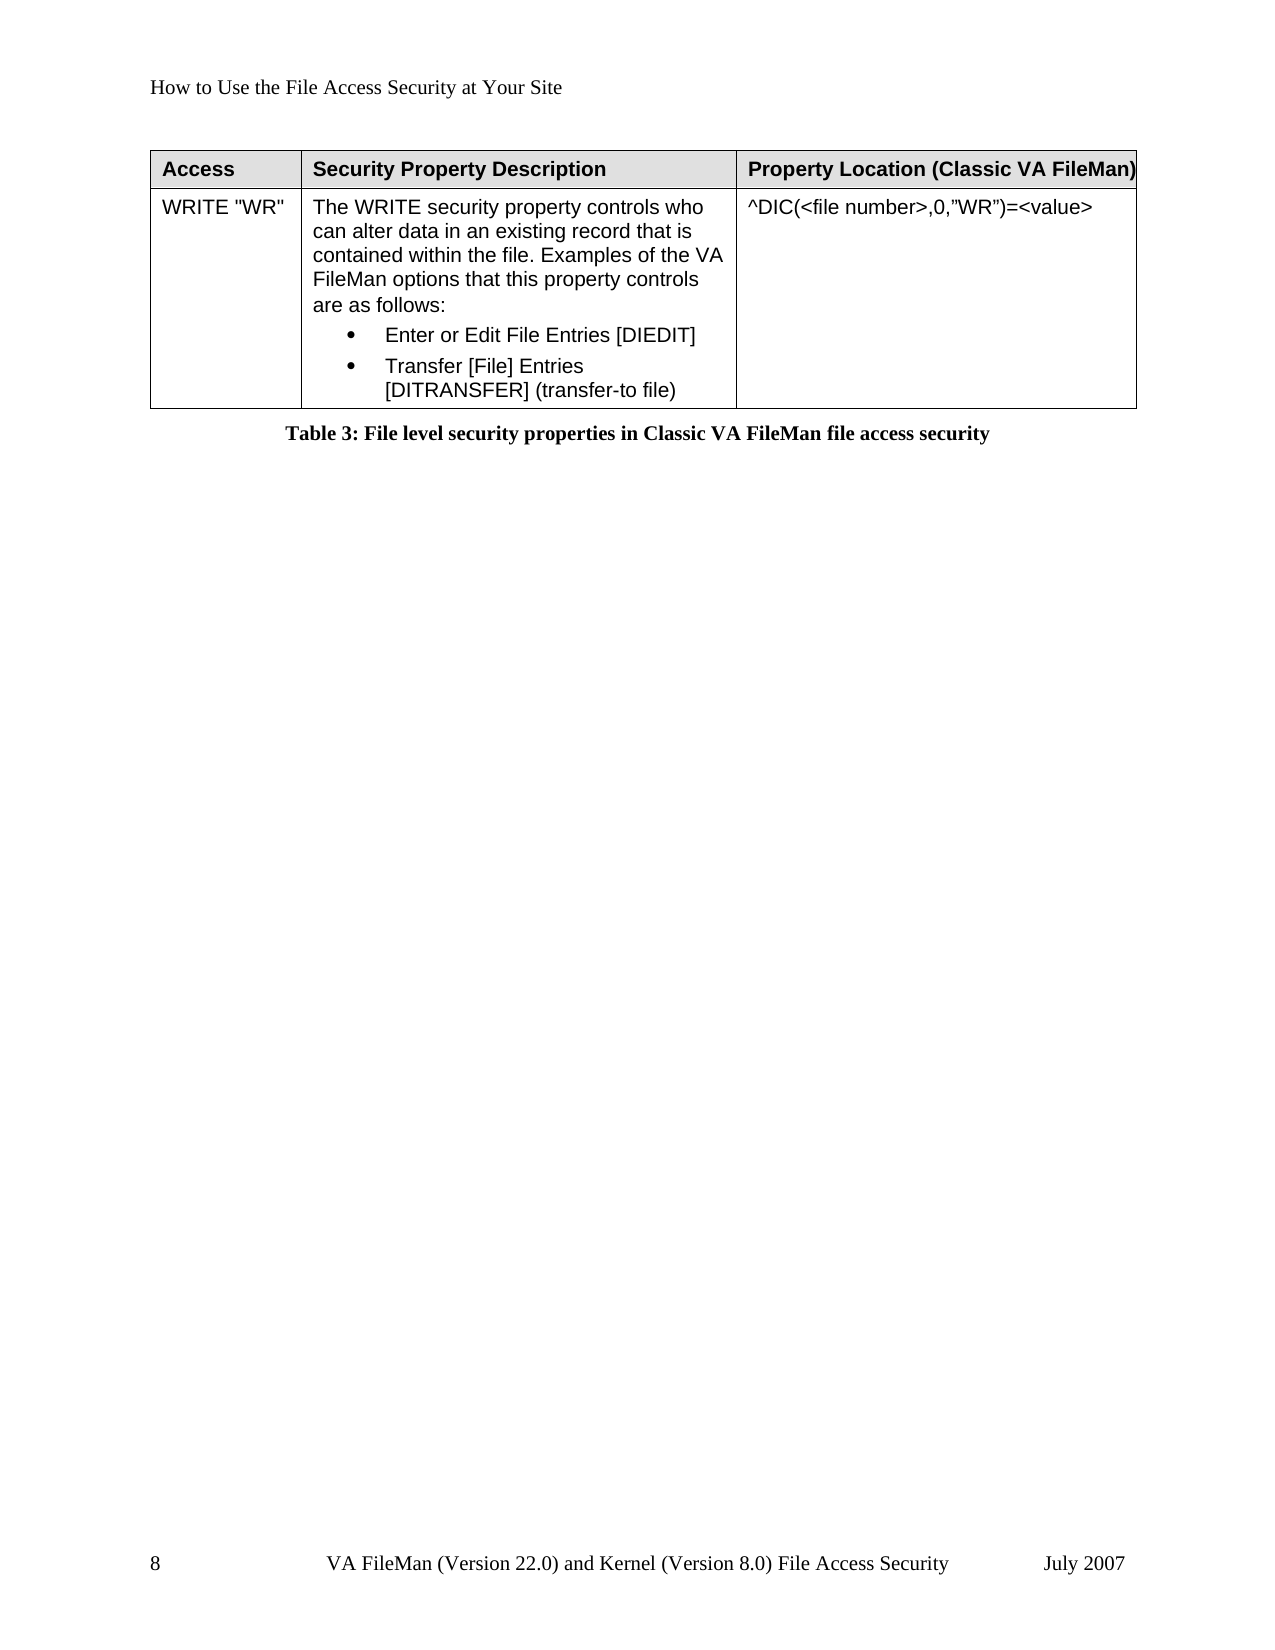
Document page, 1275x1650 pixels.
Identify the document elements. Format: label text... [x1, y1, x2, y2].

table_header Property Location (Classic VA FileMan) [737, 151, 1136, 187]
table_header Security Property Description [302, 151, 736, 187]
text Table 3: File level security properties in Classic VA FileMan file access security [150, 421, 1125, 445]
table_header Access [151, 151, 301, 187]
table_cell WRITE "WR" [151, 189, 301, 408]
table_cell The WRITE security property controls who can alter data in an existing record that is contained within the file. Examples of the VA FileMan options that this property controls are as follows: Enter or Edit File Entries [DIEDIT] Transfer [File] Entries [DITRANSFER] (transfer-to file) [302, 189, 736, 408]
table_cell ^DIC(<file number>,0,”WR”)=<value> [737, 189, 1136, 408]
